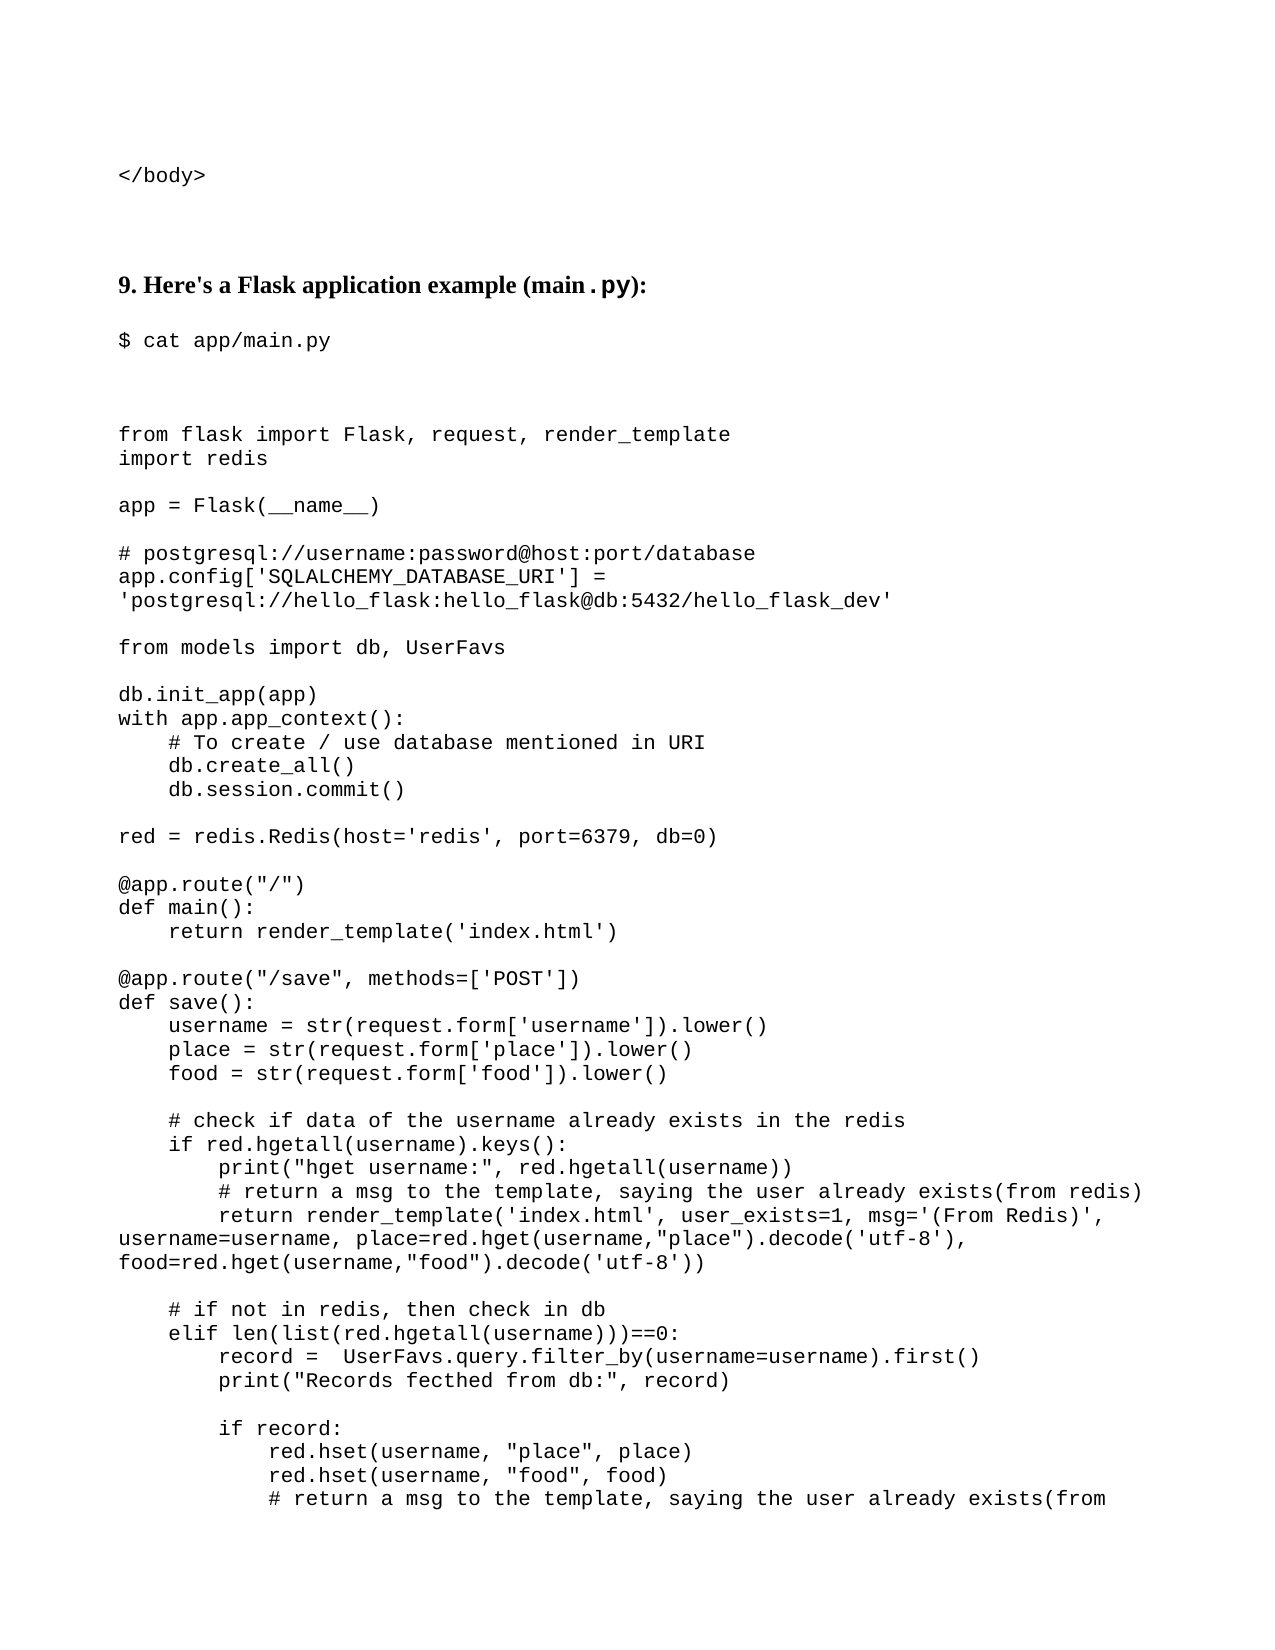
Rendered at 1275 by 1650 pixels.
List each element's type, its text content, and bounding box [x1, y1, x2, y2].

text return render_template('index.html', user_exists=1, msg='(From Redis)', username=username, place=red.hget(username,"place").decode('utf-8'), food=red.hget(username,"food").decode('utf-8')) [118, 1205, 1157, 1276]
text with app.app_context(): [118, 708, 1157, 732]
text # postgresql://username:password@host:port/database [118, 543, 1157, 566]
text # return a msg to the template, saying the user already exists(from [118, 1488, 1157, 1512]
text # if not in redis, then check in db [118, 1299, 1157, 1323]
text 9. Here's a Flask application example (main.py): [118, 270, 1157, 301]
text # return a msg to the template, saying the user already exists(from redis) [118, 1181, 1157, 1205]
text $ cat app/main.py [118, 330, 1157, 353]
text def save(): [118, 992, 1157, 1016]
text </body> [118, 165, 1157, 189]
text # To create / use database mentioned in URI [118, 732, 1157, 755]
text elif len(list(red.hgetall(username)))==0: [118, 1323, 1157, 1347]
text red.hset(username, "food", food) [118, 1465, 1157, 1488]
text db.session.commit() [118, 779, 1157, 803]
text app.config['SQLALCHEMY_DATABASE_URI'] = 'postgresql://hello_flask:hello_flask@db:5432/hello_flask_dev' [118, 566, 1157, 613]
text if red.hgetall(username).keys(): [118, 1134, 1157, 1157]
text @app.route("/save", methods=['POST']) [118, 968, 1157, 992]
text print("hget username:", red.hgetall(username)) [118, 1157, 1157, 1181]
text @app.route("/") [118, 874, 1157, 897]
text food = str(request.form['food']).lower() [118, 1063, 1157, 1086]
text record = UserFavs.query.filter_by(username=username).first() [118, 1347, 1157, 1370]
text return render_template('index.html') [118, 921, 1157, 944]
text red = redis.Redis(host='redis', port=6379, db=0) [118, 826, 1157, 850]
text username = str(request.form['username']).lower() [118, 1016, 1157, 1039]
text def main(): [118, 897, 1157, 921]
text from models import db, UserFavs [118, 637, 1157, 661]
text from flask import Flask, request, render_template [118, 424, 1157, 448]
text app = Flask(__name__) [118, 495, 1157, 519]
text print("Records fecthed from db:", record) [118, 1370, 1157, 1394]
text place = str(request.form['place']).lower() [118, 1039, 1157, 1063]
text if record: [118, 1417, 1157, 1441]
text db.create_all() [118, 755, 1157, 779]
text # check if data of the username already exists in the redis [118, 1110, 1157, 1134]
text import redis [118, 448, 1157, 472]
text db.init_app(app) [118, 684, 1157, 708]
text red.hset(username, "place", place) [118, 1441, 1157, 1465]
